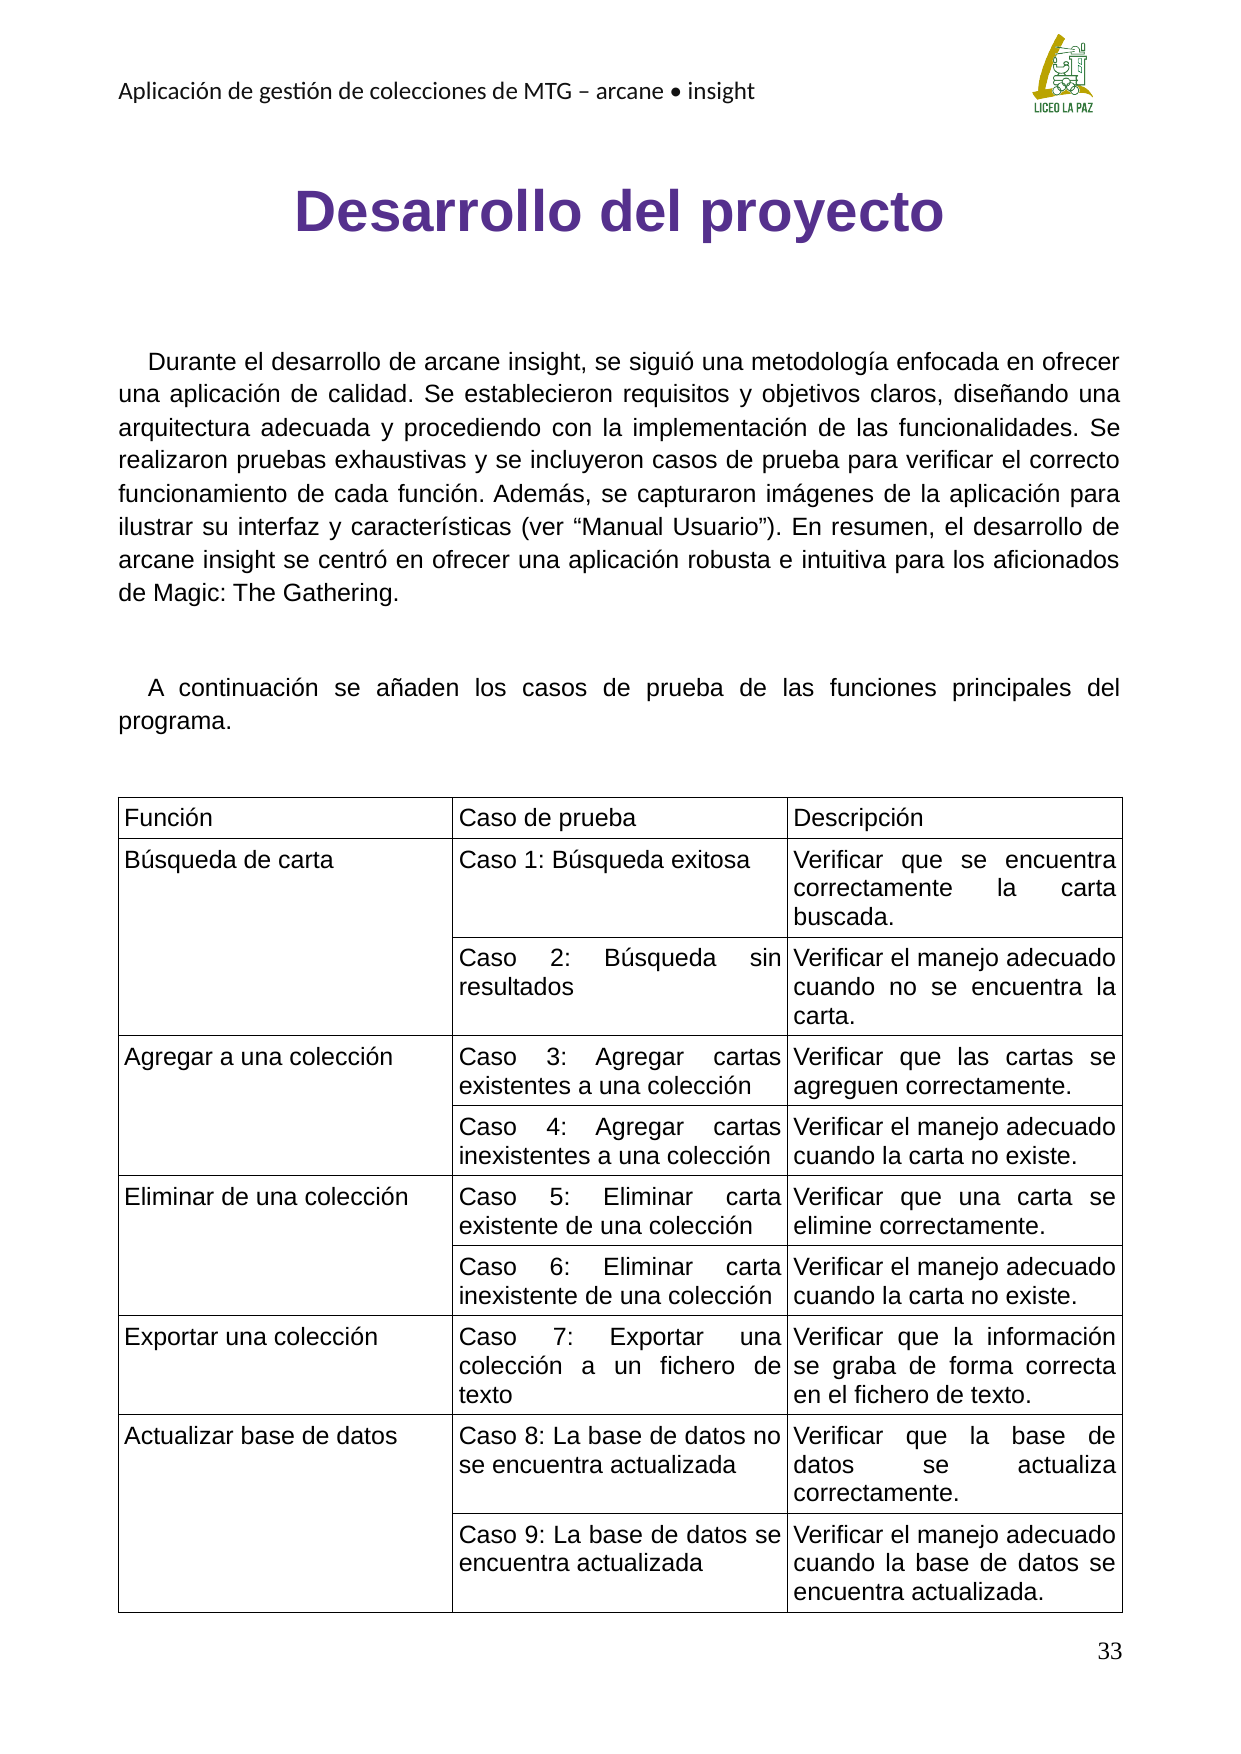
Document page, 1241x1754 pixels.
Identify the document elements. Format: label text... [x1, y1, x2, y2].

table_cell Exportar una colección [119, 1316, 452, 1414]
table_header Función [119, 798, 452, 838]
table_header Caso de prueba [453, 798, 787, 838]
table_cell Agregar a una colección [119, 1036, 452, 1175]
table_cell Eliminar de una colección [119, 1176, 452, 1315]
table_cell Caso 5: Eliminar carta existente de una colección [453, 1176, 787, 1245]
table_cell Verificar el manejo adecuado cuando la carta no existe. [788, 1246, 1122, 1315]
table_cell Caso 3: Agregar cartas existentes a una colección [453, 1036, 787, 1105]
table_cell Verificar el manejo adecuado cuando la carta no existe. [788, 1106, 1122, 1175]
picture [1025, 26, 1100, 121]
table_cell Verificar que una carta se elimine correctamente. [788, 1176, 1122, 1245]
table_cell Verificar que la base de datos se actualiza correctamente. [788, 1415, 1122, 1513]
table_header Descripción [788, 798, 1122, 838]
table_cell Caso 6: Eliminar carta inexistente de una colección [453, 1246, 787, 1315]
table_cell Caso 7: Exportar una colección a un fichero de texto [453, 1316, 787, 1414]
table_cell Verificar que la información se graba de forma correcta en el fichero de texto. [788, 1316, 1122, 1414]
table_cell Verificar el manejo adecuado cuando la base de datos se encuentra actualizada. [788, 1514, 1122, 1612]
table_cell Verificar el manejo adecuado cuando no se encuentra la carta. [788, 938, 1122, 1035]
table_cell Actualizar base de datos [119, 1415, 452, 1612]
table_cell Verificar que las cartas se agreguen correctamente. [788, 1036, 1122, 1105]
table_cell Verificar que se encuentra correctamente la carta buscada. [788, 839, 1122, 937]
text A continuación se añaden los casos de prueba de las funciones principales del programa. [118, 673, 1122, 734]
table_cell Caso 1: Búsqueda exitosa [453, 839, 787, 937]
table_cell Caso 4: Agregar cartas inexistentes a una colección [453, 1106, 787, 1175]
table_cell Caso 9: La base de datos se encuentra actualizada [453, 1514, 787, 1612]
text Durante el desarrollo de arcane insight, se siguió una metodología enfocada en ofrecer una aplicación de calidad. Se establecieron requisitos y objetivos claros, diseñando una arquitectura adecuada y procediendo con la implementación de las funcionalidades. Se realizaron pruebas exhaustivas y se incluyeron casos de prueba para verificar el correcto funcionamiento de cada función. Además, se capturaron imágenes de la aplicación para ilustrar su interfaz y características (ver “Manual Usuario”). En resumen, el desarrollo de arcane insight se centró en ofrecer una aplicación robusta e intuitiva para los aficionados de Magic: The Gathering. [118, 346, 1122, 606]
table_cell Búsqueda de carta [119, 839, 452, 1035]
table_cell Caso 8: La base de datos no se encuentra actualizada [453, 1415, 787, 1513]
subtitle Desarrollo del proyecto [118, 118, 1122, 303]
table_cell Caso 2: Búsqueda sin resultados [453, 938, 787, 1035]
